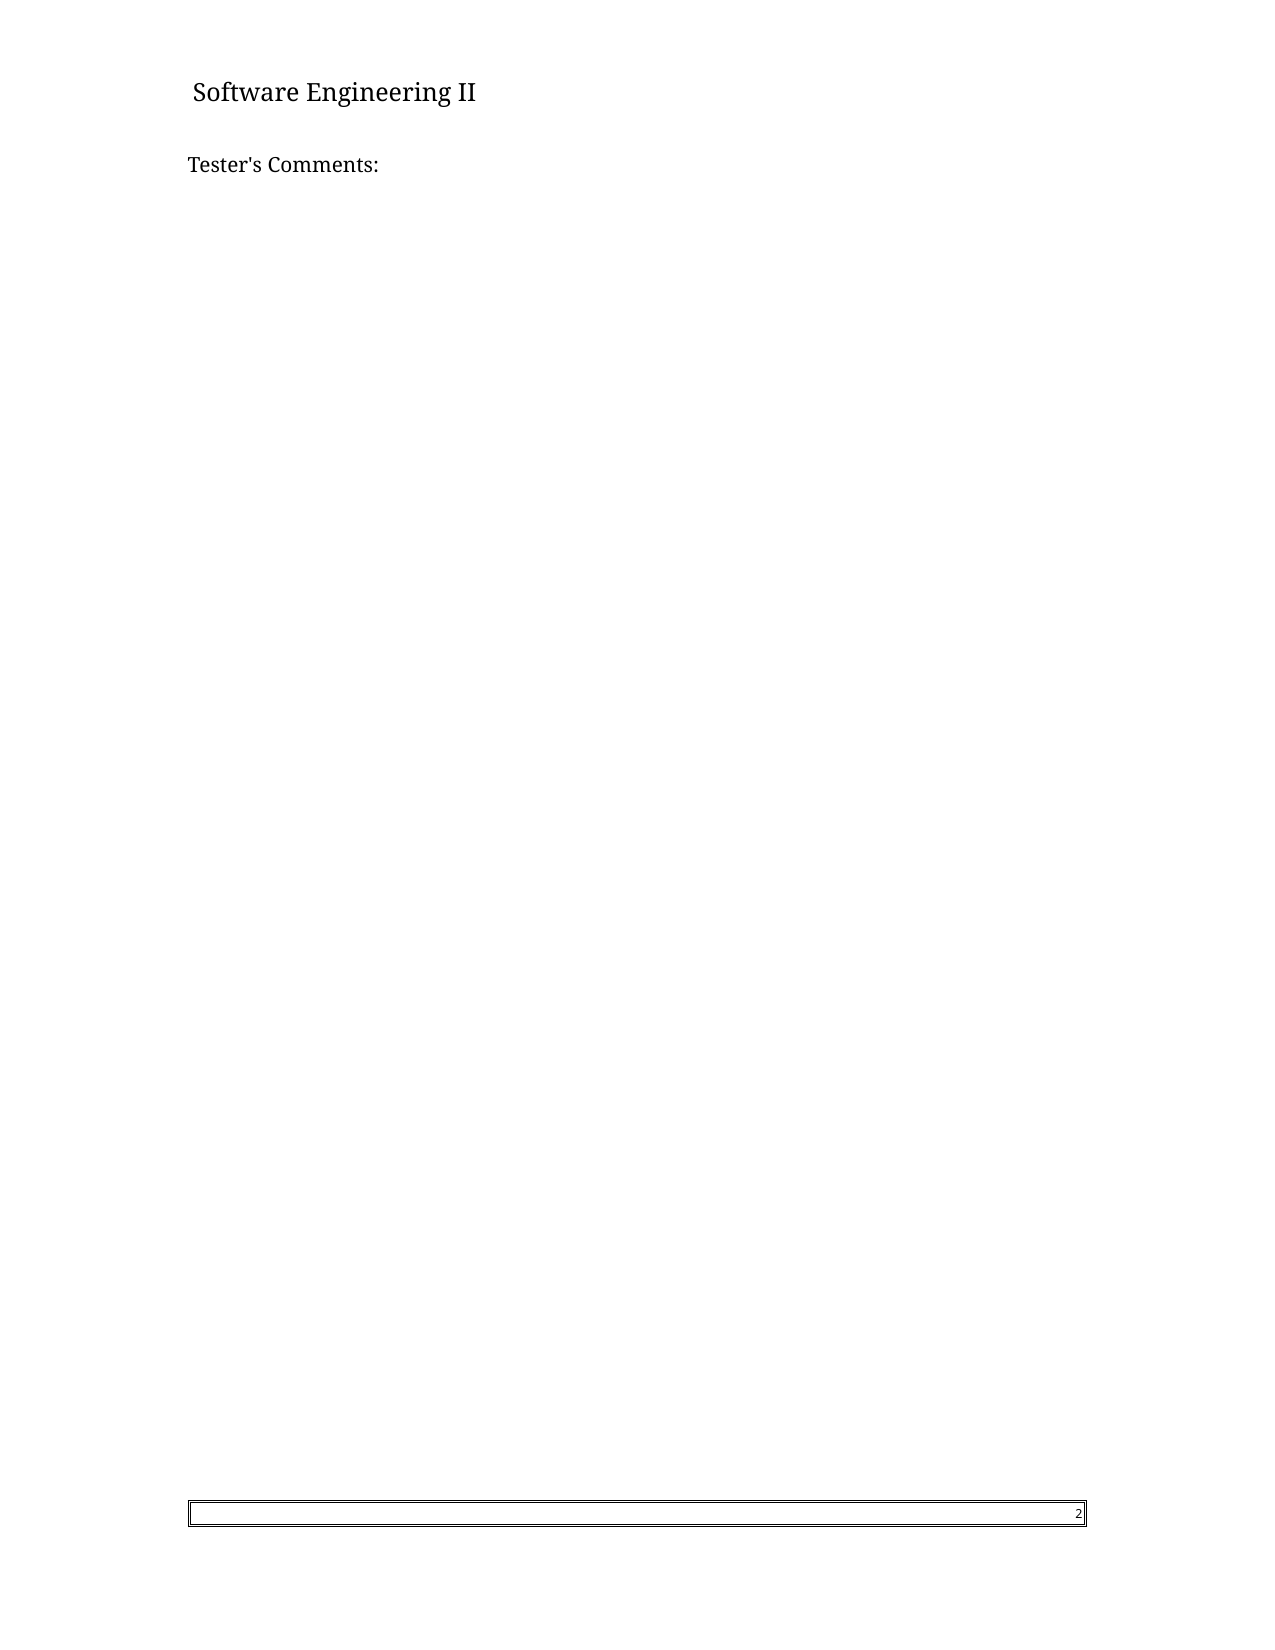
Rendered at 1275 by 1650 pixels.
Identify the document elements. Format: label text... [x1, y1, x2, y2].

text Tester's Comments: [187, 150, 1087, 178]
